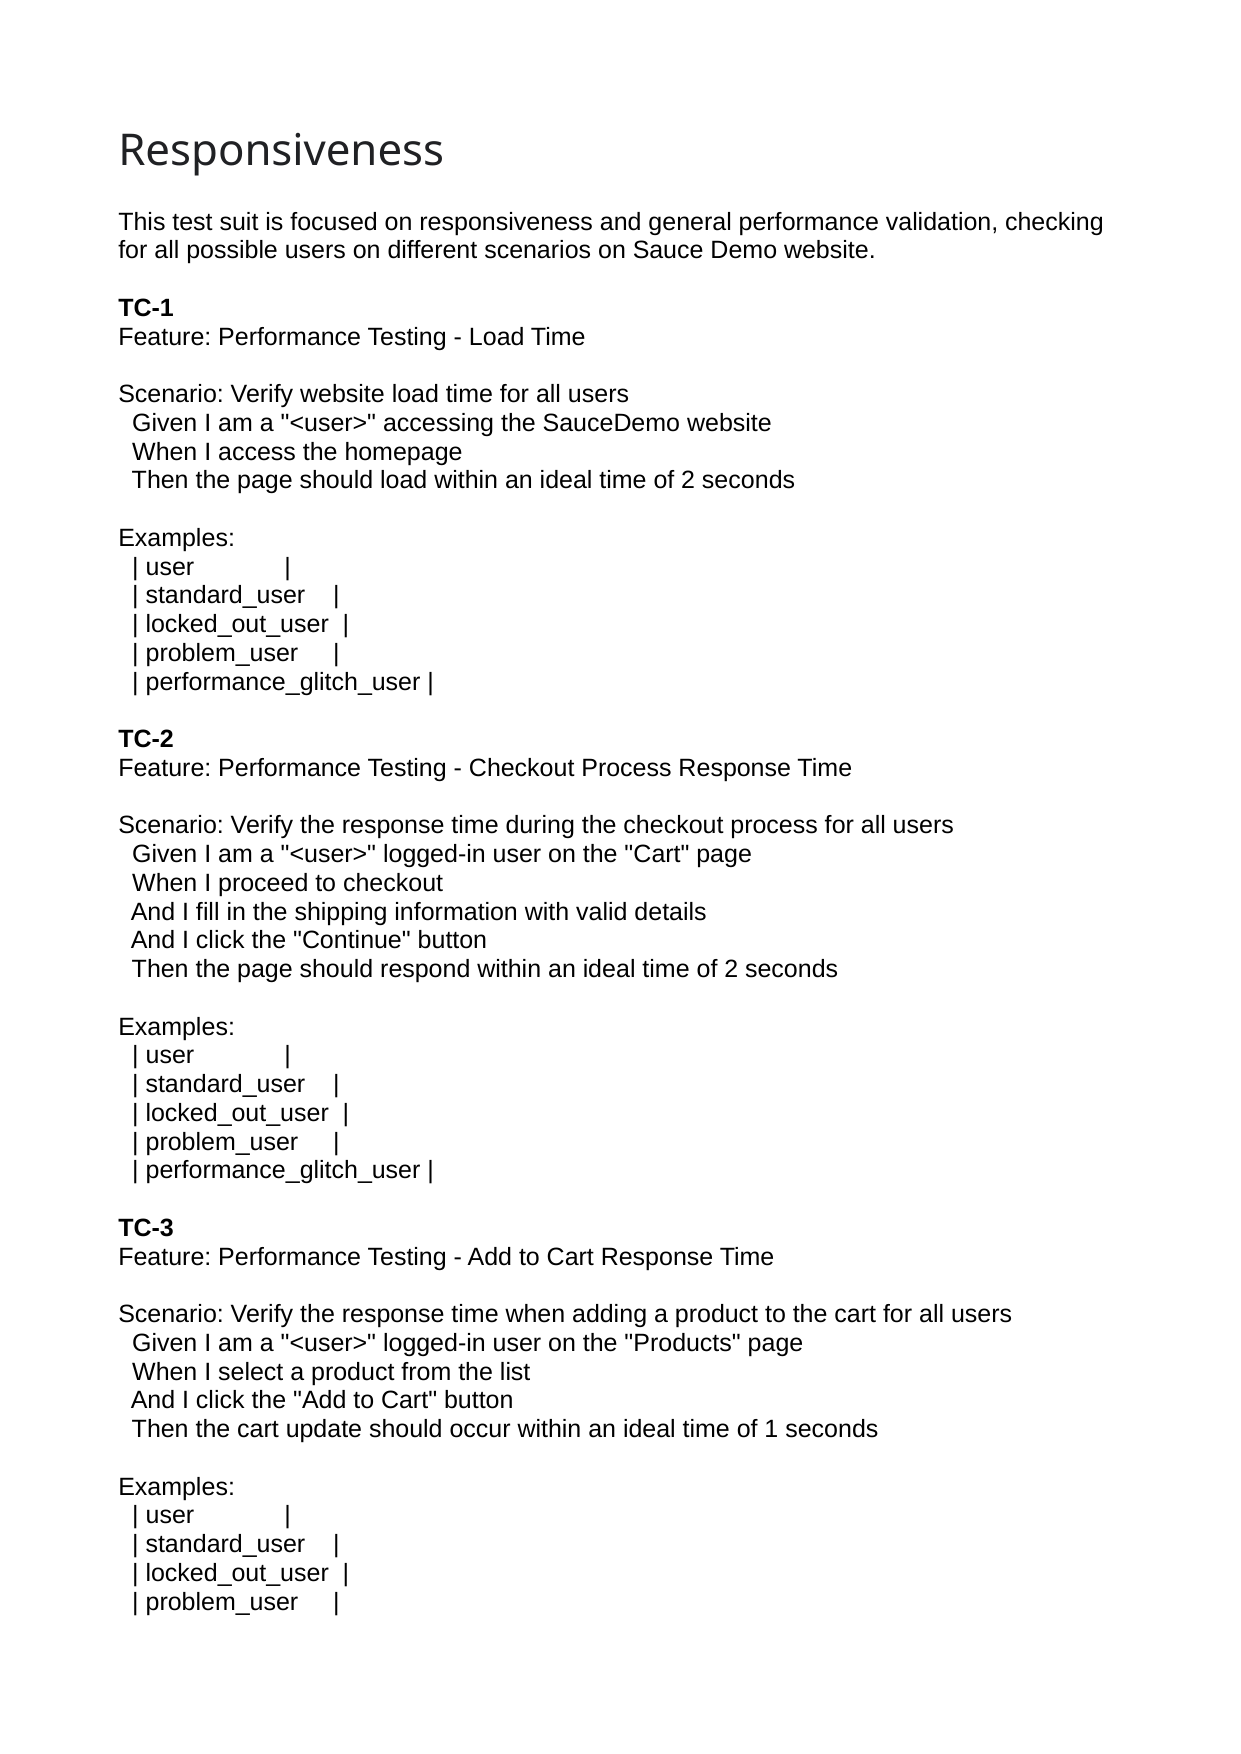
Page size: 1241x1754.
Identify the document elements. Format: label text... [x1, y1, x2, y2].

text Feature: Performance Testing - Add to Cart Response Time [118, 1241, 1122, 1270]
text Given I am a "<user>" logged-in user on the "Cart" page [118, 839, 1122, 868]
text | problem_user | [118, 1126, 1122, 1155]
text | user | [118, 551, 1122, 580]
text | performance_glitch_user | [118, 666, 1122, 695]
text Examples: [118, 1471, 1122, 1500]
text And I click the "Add to Cart" button [118, 1385, 1122, 1414]
text Examples: [118, 523, 1122, 551]
text And I fill in the shipping information with valid details [118, 896, 1122, 925]
text Then the page should load within an ideal time of 2 seconds [118, 465, 1122, 494]
text Then the page should respond within an ideal time of 2 seconds [118, 954, 1122, 983]
text | problem_user | [118, 638, 1122, 666]
text TC-1 [118, 293, 1122, 321]
text When I select a product from the list [118, 1356, 1122, 1385]
text | locked_out_user | [118, 1558, 1122, 1586]
text | locked_out_user | [118, 609, 1122, 638]
text Scenario: Verify the response time when adding a product to the cart for all users [118, 1299, 1122, 1328]
text Examples: [118, 1011, 1122, 1040]
text Responsiveness [118, 118, 1122, 178]
text | locked_out_user | [118, 1098, 1122, 1126]
text TC-2 [118, 724, 1122, 753]
text Feature: Performance Testing - Load Time [118, 321, 1122, 350]
text | problem_user | [118, 1586, 1122, 1615]
text | user | [118, 1500, 1122, 1529]
text | standard_user | [118, 1069, 1122, 1098]
text And I click the "Continue" button [118, 925, 1122, 954]
text | user | [118, 1040, 1122, 1069]
text | standard_user | [118, 580, 1122, 609]
text This test suit is focused on responsiveness and general performance validation, checking for all possible users on different scenarios on Sauce Demo website. [118, 206, 1122, 264]
text When I proceed to checkout [118, 868, 1122, 896]
text Given I am a "<user>" logged-in user on the "Products" page [118, 1328, 1122, 1356]
text | standard_user | [118, 1529, 1122, 1558]
text TC-3 [118, 1213, 1122, 1241]
text Then the cart update should occur within an ideal time of 1 seconds [118, 1414, 1122, 1443]
text Given I am a "<user>" accessing the SauceDemo website [118, 408, 1122, 436]
text | performance_glitch_user | [118, 1155, 1122, 1184]
text Scenario: Verify the response time during the checkout process for all users [118, 810, 1122, 839]
text Scenario: Verify website load time for all users [118, 379, 1122, 408]
text When I access the homepage [118, 436, 1122, 465]
text Feature: Performance Testing - Checkout Process Response Time [118, 753, 1122, 781]
